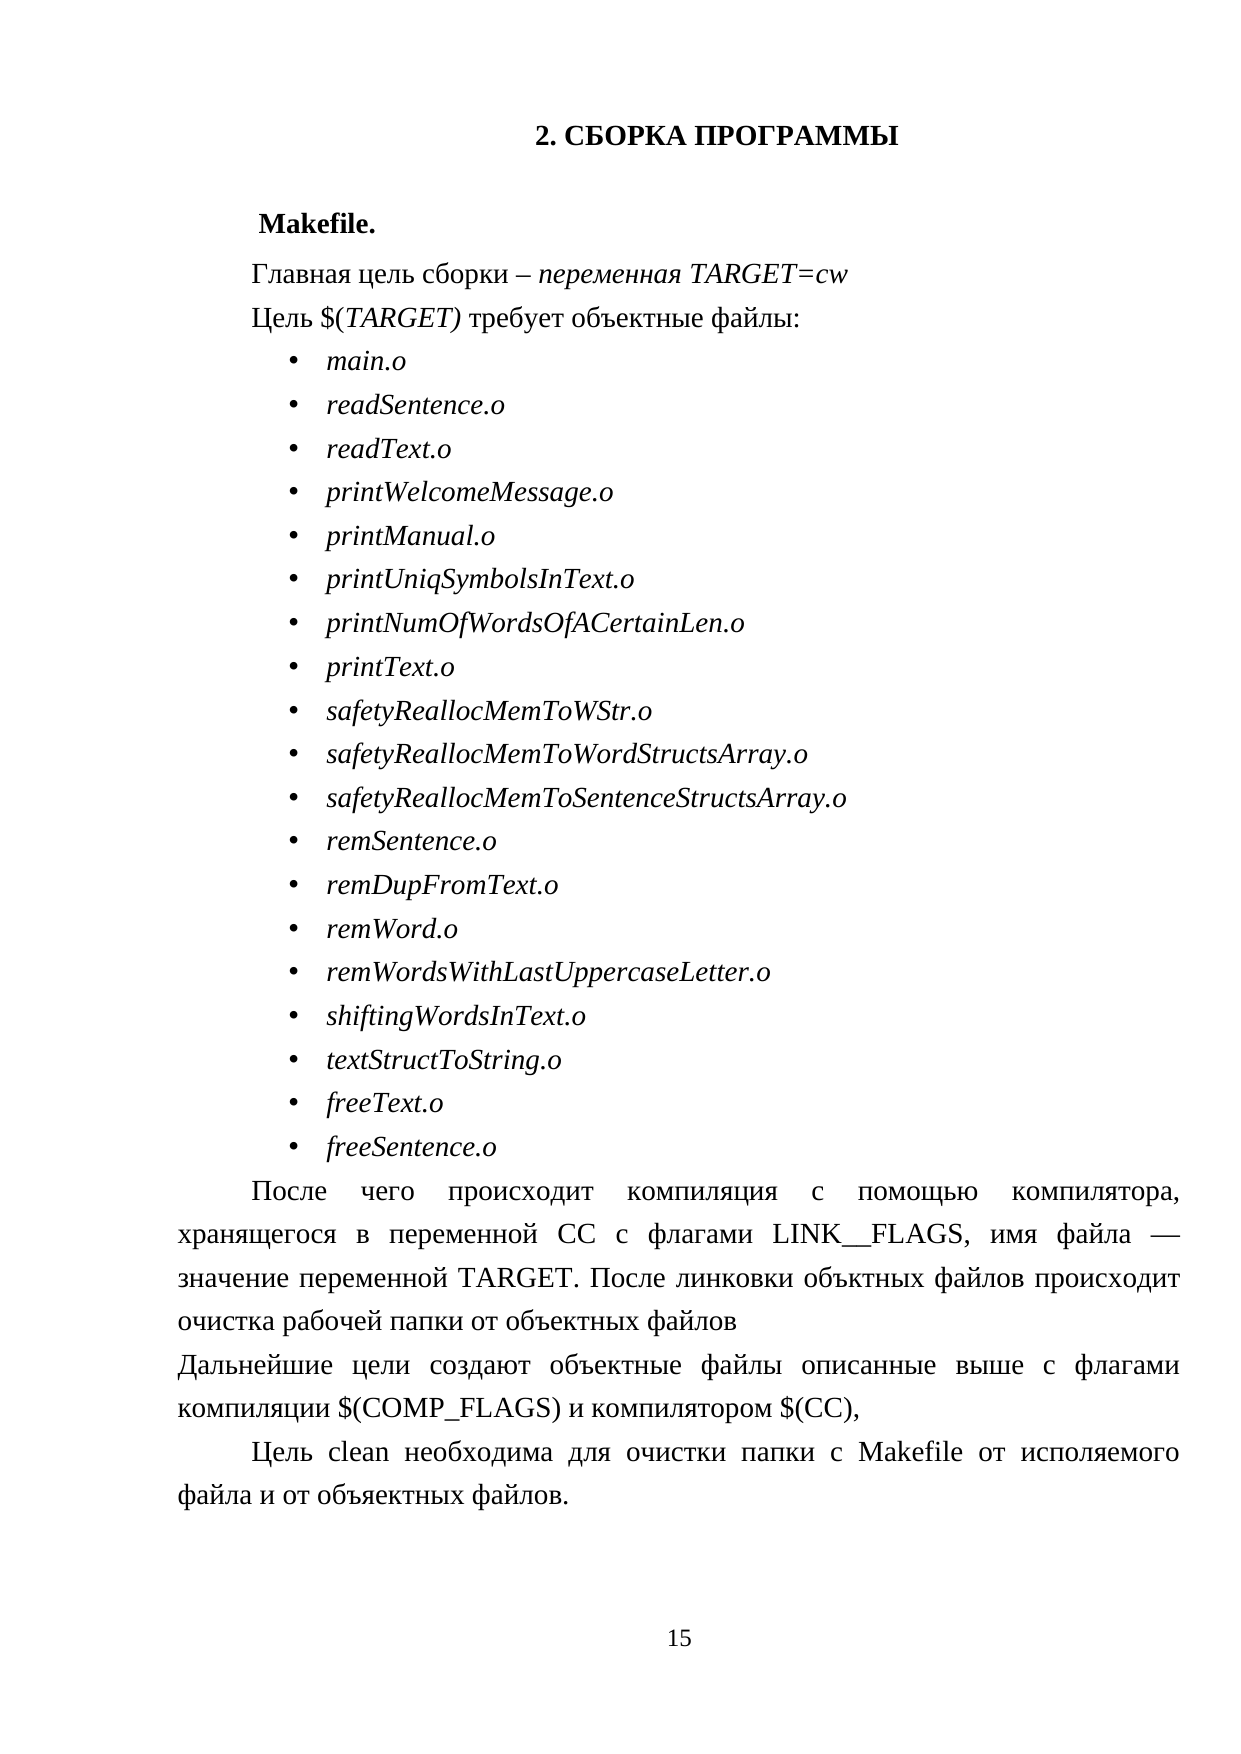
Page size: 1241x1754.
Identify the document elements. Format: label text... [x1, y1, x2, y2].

list safetyReallocMemToWordStructsArray.o [288, 736, 1181, 770]
text Цель $(TARGET) требует объектные файлы: [177, 300, 1181, 333]
list remDupFromText.o [288, 867, 1181, 901]
list readSentence.o [288, 387, 1181, 421]
list readText.o [288, 431, 1181, 464]
list remWordsWithLastUppercaseLetter.o [288, 954, 1181, 988]
subtitle 2. СБОРКА ПРОГРАММЫ [215, 118, 1181, 152]
list freeSentence.o [288, 1129, 1181, 1163]
list printWelcomeMessage.o [288, 474, 1181, 508]
list printManual.o [288, 518, 1181, 552]
list printText.o [288, 649, 1181, 683]
list freeText.o [288, 1085, 1181, 1119]
text Цель clean необходима для очистки папки с Makefile от исполяемого файла и от объяектных файлов. [177, 1434, 1181, 1511]
text Дальнейшие цели создают объектные файлы описанные выше с флагами компиляции $(COMP_FLAGS) и компилятором $(CC), [177, 1347, 1181, 1424]
subtitle Makefile. [251, 206, 1181, 239]
list remWord.o [288, 911, 1181, 944]
list textStructToString.o [288, 1042, 1181, 1075]
list safetyReallocMemToSentenceStructsArray.o [288, 780, 1181, 813]
list remSentence.o [288, 823, 1181, 857]
text После чего происходит компиляция с помощью компилятора, хранящегося в переменной CC с флагами LINK__FLAGS, имя файла — значение переменной TARGET. После линковки объктных файлов происходит очистка рабочей папки от объектных файлов [177, 1173, 1181, 1337]
list shiftingWordsInText.o [288, 998, 1181, 1032]
list safetyReallocMemToWStr.o [288, 693, 1181, 726]
text Главная цель сборки – переменная TARGET=cw [177, 256, 1181, 290]
list printNumOfWordsOfACertainLen.o [288, 605, 1181, 639]
list printUniqSymbolsInText.o [288, 562, 1181, 595]
list main.o [288, 343, 1181, 377]
